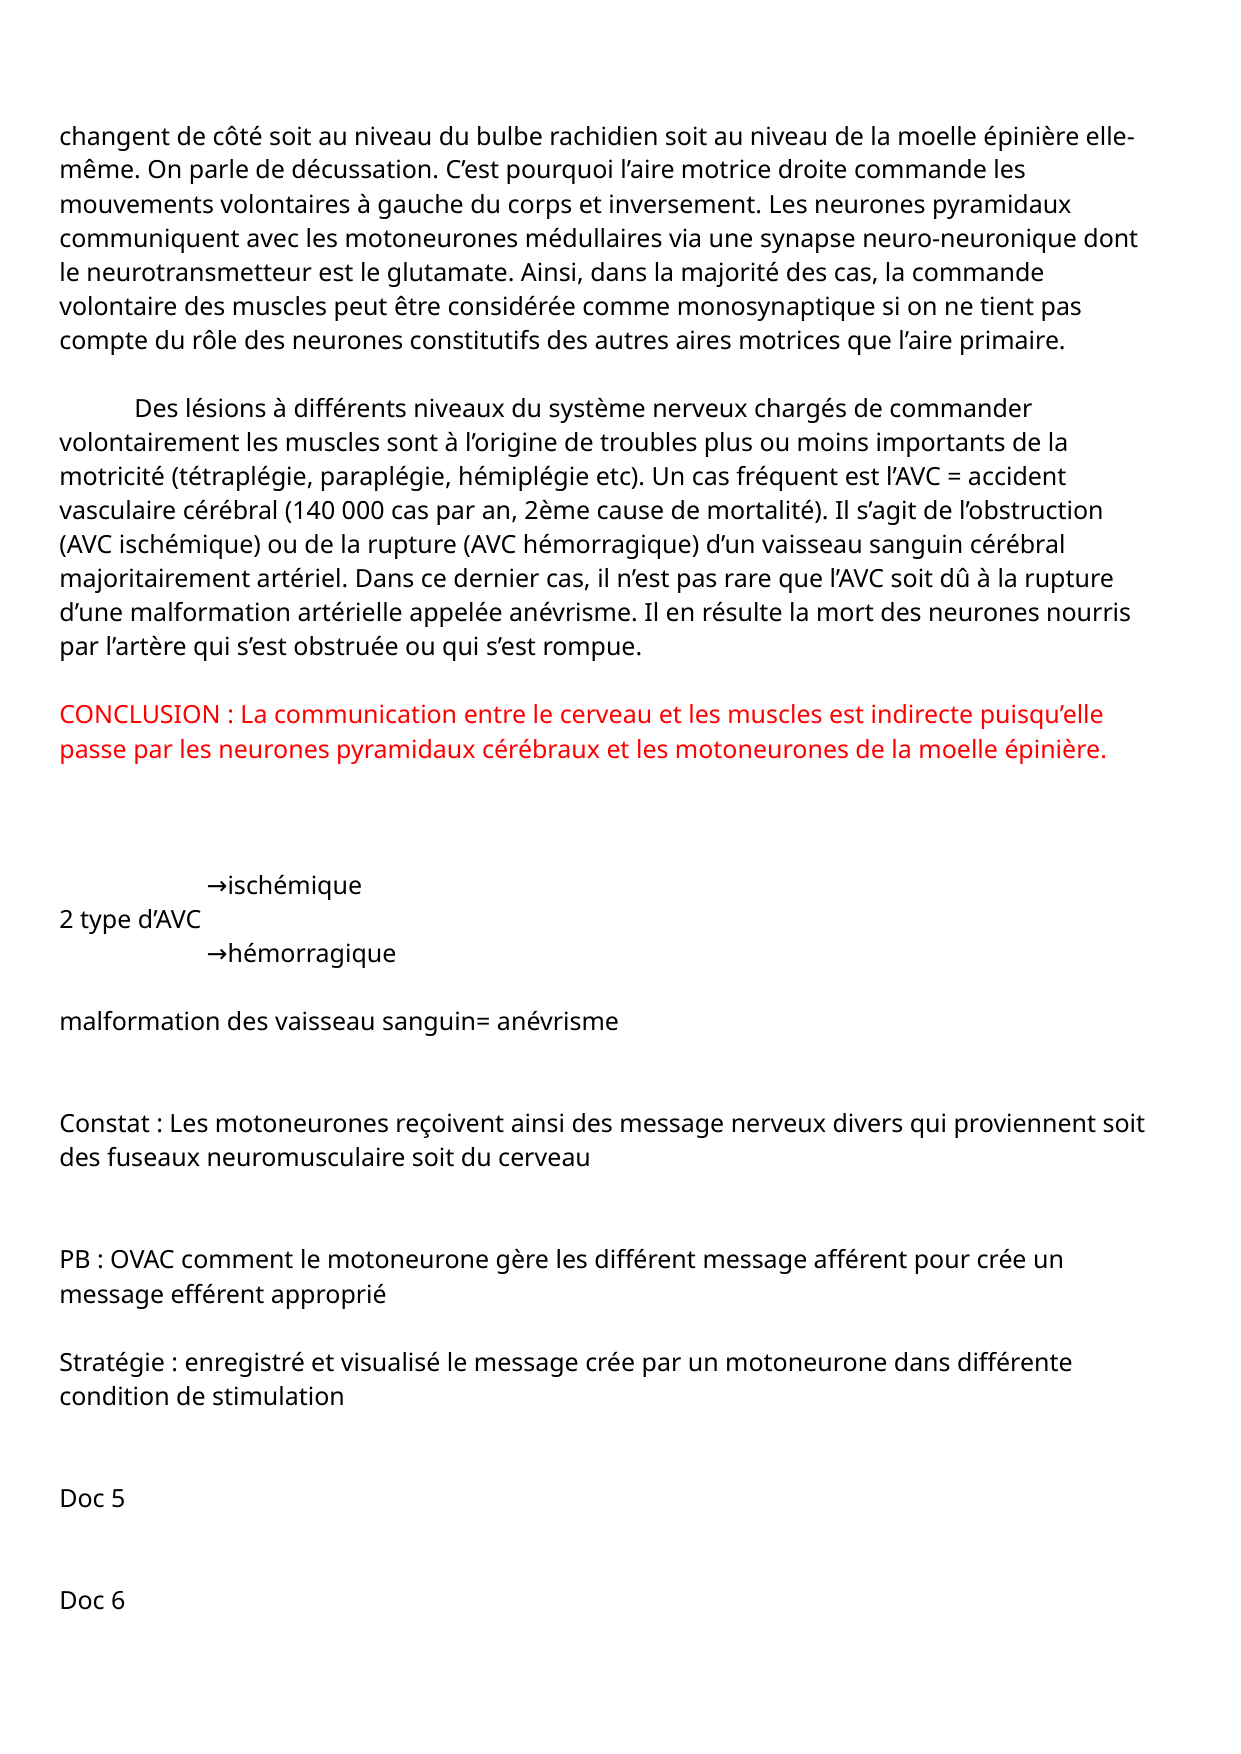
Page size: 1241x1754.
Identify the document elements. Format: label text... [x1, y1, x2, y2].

list Constat : Les motoneurones reçoivent ainsi des message nerveux divers qui proviennent soit des fuseaux neuromusculaire soit du cerveau [59, 1106, 1152, 1174]
list malformation des vaisseau sanguin= anévrisme [59, 1004, 1152, 1038]
list changent de côté soit au niveau du bulbe rachidien soit au niveau de la moelle épinière elle-même. On parle de décussation. C’est pourquoi l’aire motrice droite commande les mouvements volontaires à gauche du corps et inversement. Les neurones pyramidaux communiquent avec les motoneurones médullaires via une synapse neuro-neuronique dont le neurotransmetteur est le glutamate. Ainsi, dans la majorité des cas, la commande volontaire des muscles peut être considérée comme monosynaptique si on ne tient pas compte du rôle des neurones constitutifs des autres aires motrices que l’aire primaire. [59, 118, 1152, 357]
list CONCLUSION : La communication entre le cerveau et les muscles est indirecte puisqu’elle passe par les neurones pyramidaux cérébraux et les motoneurones de la moelle épinière. [59, 697, 1152, 765]
list Stratégie : enregistré et visualisé le message crée par un motoneurone dans différente condition de stimulation [59, 1344, 1152, 1412]
list Doc 5 [59, 1481, 1152, 1515]
list 2 type d’AVC [59, 902, 1152, 936]
list →hémorragique [59, 936, 1152, 970]
list Doc 6 [59, 1583, 1152, 1617]
list →ischémique [59, 867, 1152, 902]
list Des lésions à différents niveaux du système nerveux chargés de commander volontairement les muscles sont à l’origine de troubles plus ou moins importants de la motricité (tétraplégie, paraplégie, hémiplégie etc). Un cas fréquent est l’AVC = accident vasculaire cérébral (140 000 cas par an, 2ème cause de mortalité). Il s’agit de l’obstruction (AVC ischémique) ou de la rupture (AVC hémorragique) d’un vaisseau sanguin cérébral majoritairement artériel. Dans ce dernier cas, il n’est pas rare que l’AVC soit dû à la rupture d’une malformation artérielle appelée anévrisme. Il en résulte la mort des neurones nourris par l’artère qui s’est obstruée ou qui s’est rompue. [59, 391, 1152, 663]
list PB : OVAC comment le motoneurone gère les différent message afférent pour crée un message efférent approprié [59, 1242, 1152, 1310]
